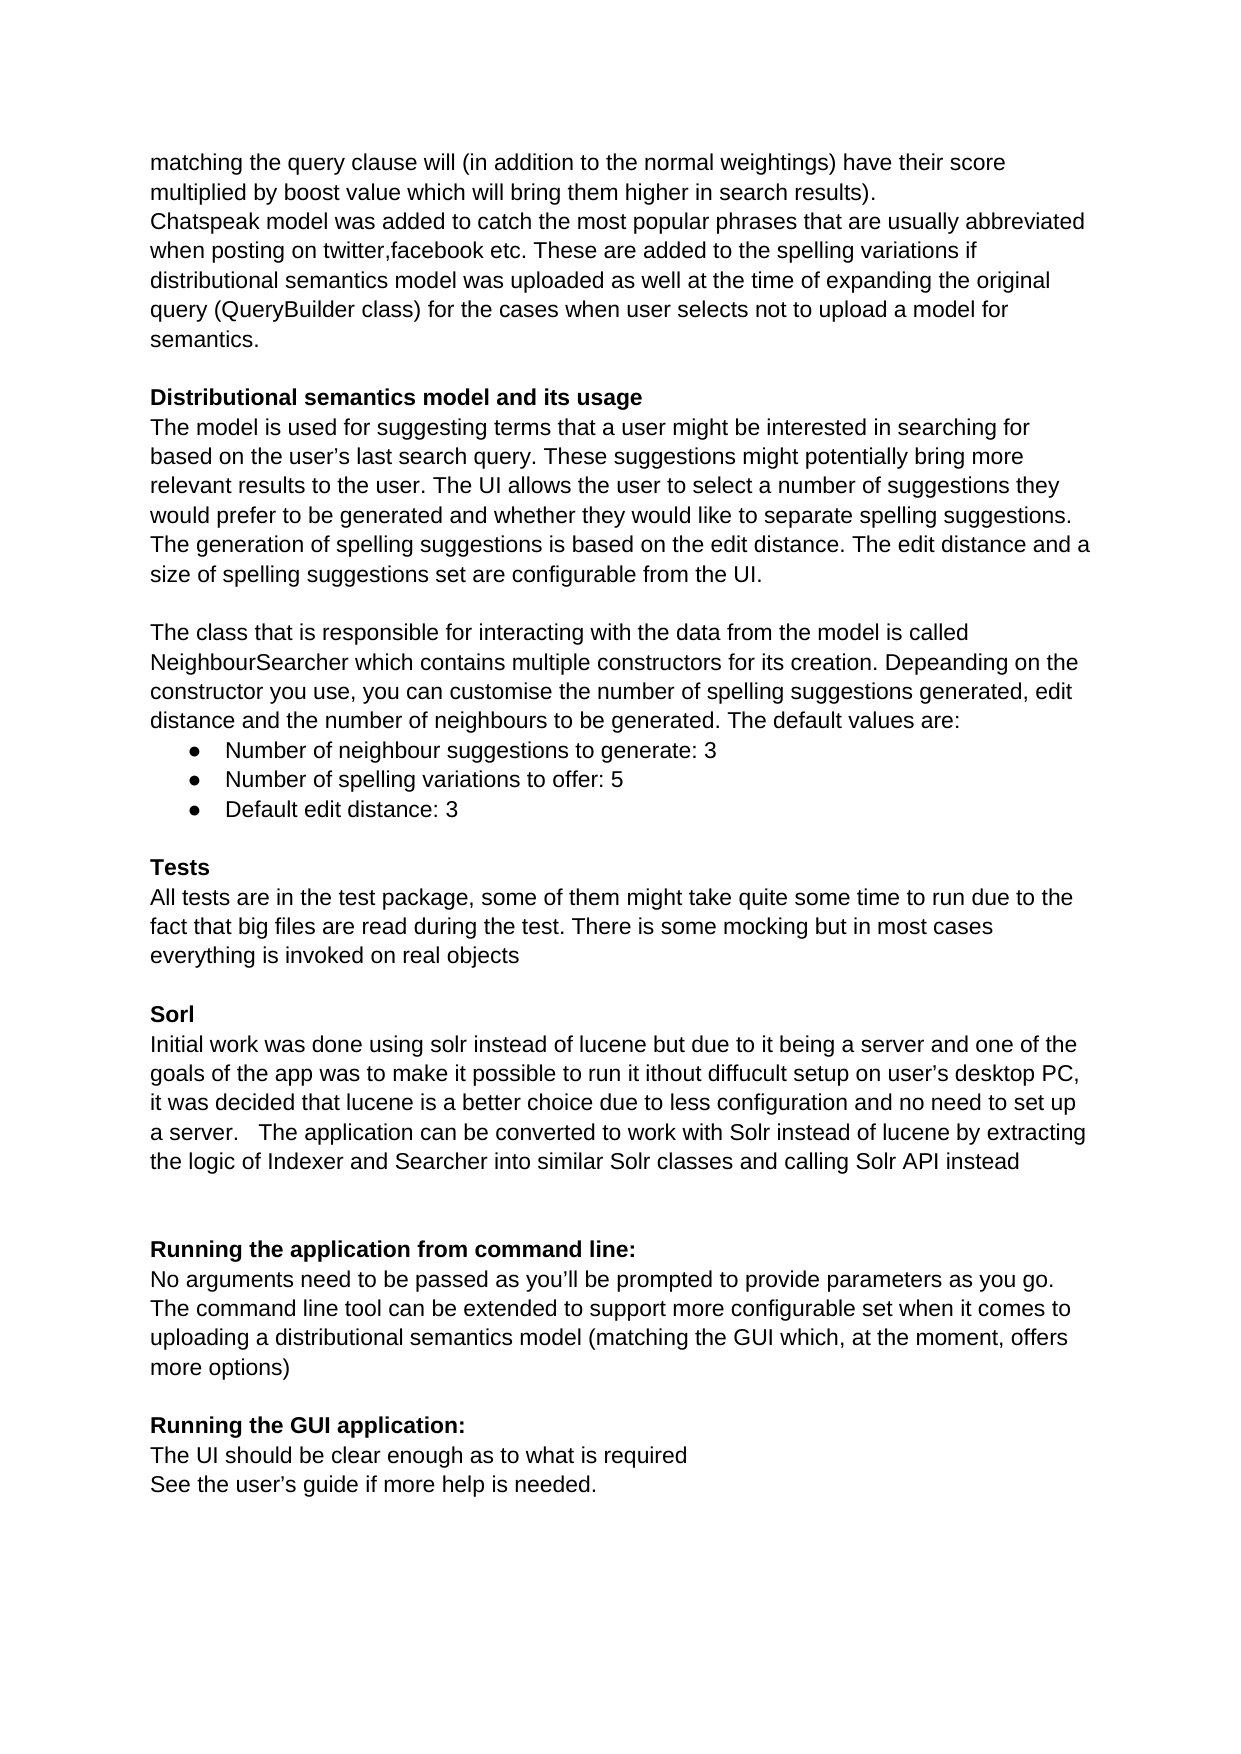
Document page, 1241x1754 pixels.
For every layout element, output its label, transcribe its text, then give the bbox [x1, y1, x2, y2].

text See the user’s guide if more help is needed. [150, 1472, 1091, 1497]
list Number of spelling variations to offer: 5 [187, 767, 1091, 792]
text matching the query clause will (in addition to the normal weightings) have their score multiplied by boost value which will bring them higher in search results). [150, 150, 1091, 205]
text Running the GUI application: [150, 1413, 1091, 1439]
text The class that is responsible for interacting with the data from the model is called NeighbourSearcher which contains multiple constructors for its creation. Depeanding on the constructor you use, you can customise the number of spelling suggestions generated, edit distance and the number of neighbours to be generated. The default values are: [150, 620, 1091, 734]
text Chatspeak model was added to catch the most popular phrases that are usually abbreviated when posting on twitter,facebook etc. These are added to the spelling variations if distributional semantics model was uploaded as well at the time of expanding the original query (QueryBuilder class) for the cases when user selects not to upload a model for semantics. [150, 209, 1091, 352]
text The UI should be clear enough as to what is required [150, 1442, 1091, 1468]
text The model is used for suggesting terms that a user might be interested in searching for based on the user’s last search query. These suggestions might potentially bring more relevant results to the user. The UI allows the user to select a number of suggestions they would prefer to be generated and whether they would like to separate spelling suggestions. The generation of spelling suggestions is based on the edit distance. The edit distance and a size of spelling suggestions set are configurable from the UI. [150, 414, 1091, 587]
text No arguments need to be passed as you’ll be prompted to provide parameters as you go. The command line tool can be extended to support more configurable set when it comes to uploading a distributional semantics model (matching the GUI which, at the moment, offers more options) [150, 1266, 1091, 1380]
text Distributional semantics model and its usage [150, 385, 1091, 411]
list Number of neighbour suggestions to generate: 3 [187, 737, 1091, 763]
text Initial work was done using solr instead of lucene but due to it being a server and one of the goals of the app was to make it possible to run it ithout diffucult setup on user’s desktop PC, it was decided that lucene is a better choice due to less configuration and no need to set up a server. The application can be converted to work with Solr instead of lucene by extracting the logic of Indexer and Searcher into similar Solr classes and calling Solr API instead [150, 1031, 1091, 1174]
text Sorl [150, 1002, 1091, 1027]
text Running the application from command line: [150, 1237, 1091, 1262]
text All tests are in the test package, some of them might take quite some time to run due to the fact that big files are read during the test. There is some mocking but in most cases everything is invoked on real objects [150, 884, 1091, 969]
list Default edit distance: 3 [187, 796, 1091, 822]
text Tests [150, 855, 1091, 881]
